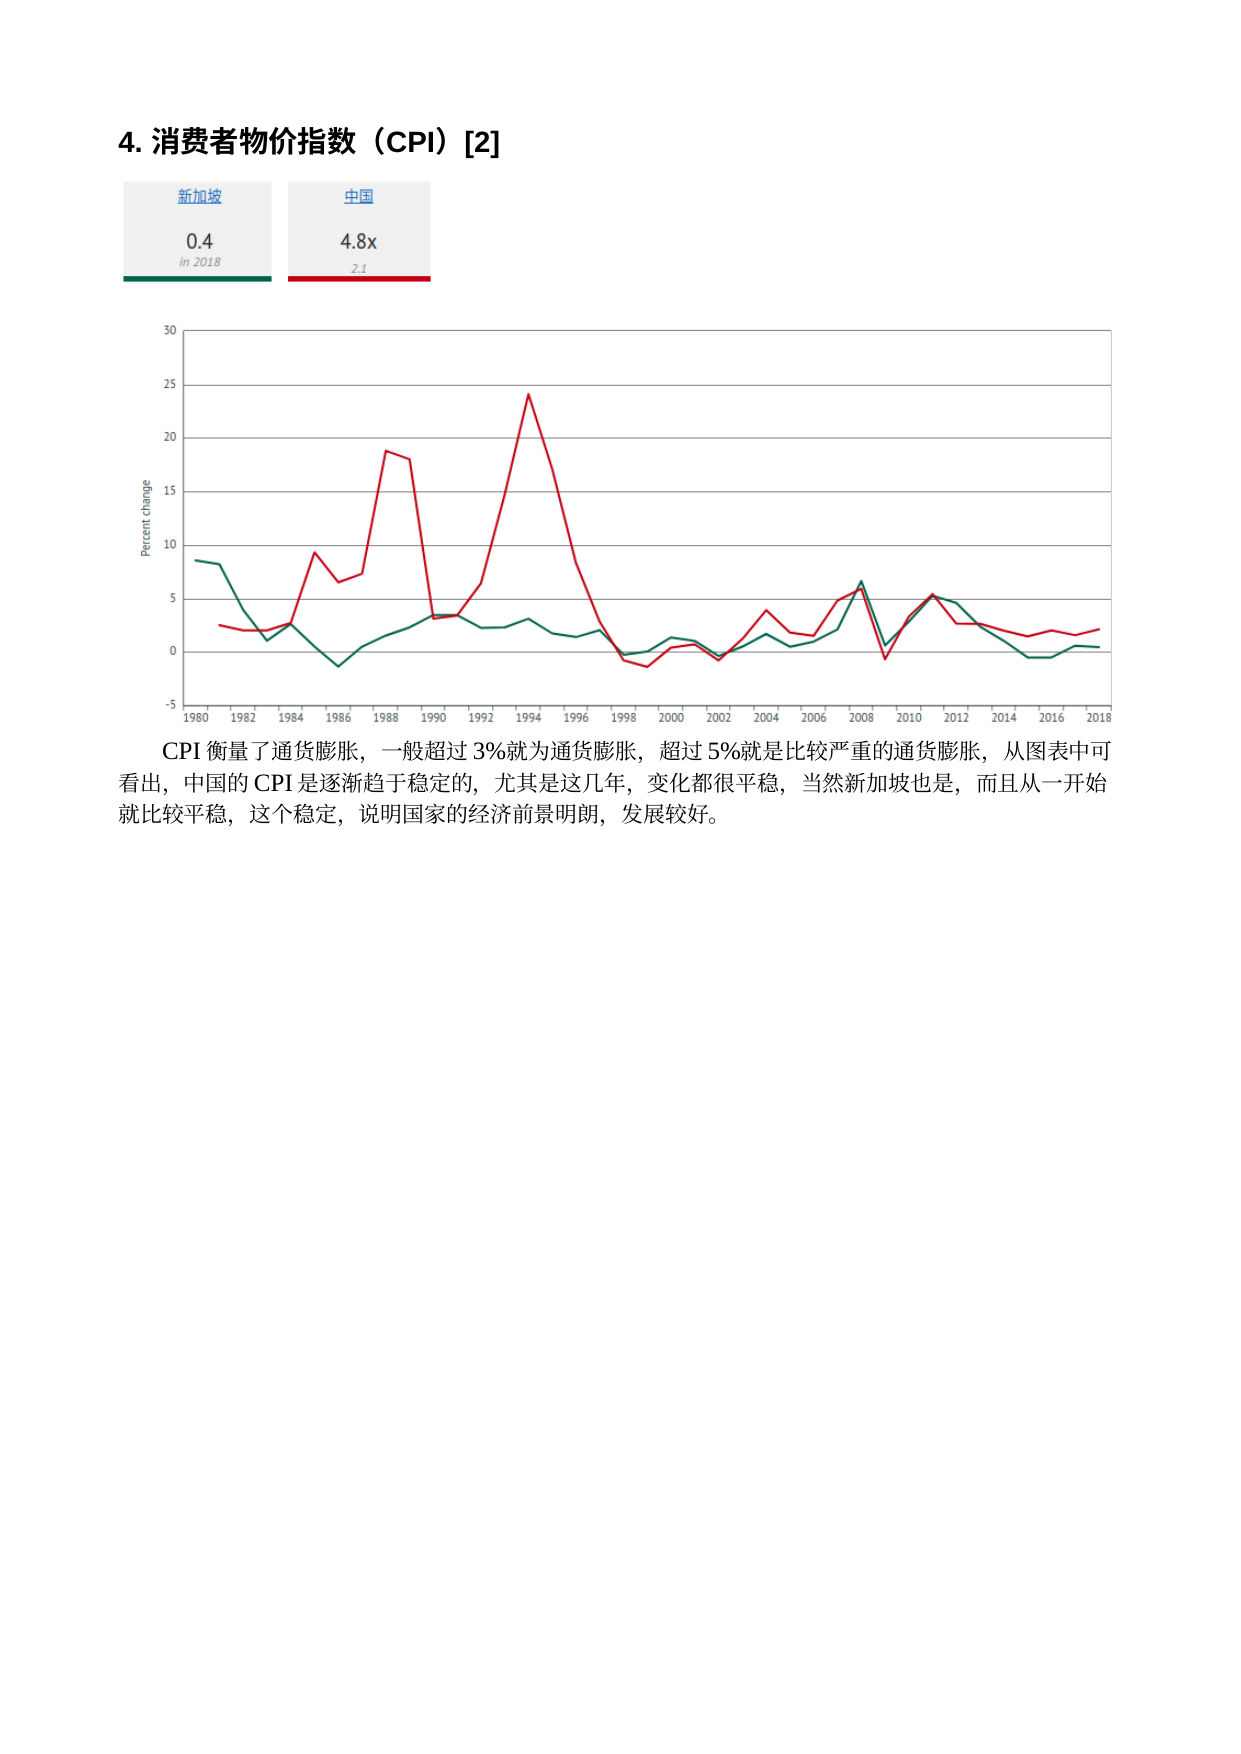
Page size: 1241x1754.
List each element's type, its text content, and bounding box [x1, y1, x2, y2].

subtitle 4. 消费者物价指数（CPI）[2] [118, 118, 1122, 161]
picture [118, 173, 1123, 735]
text CPI衡量了通货膨胀，一般超过3%就为通货膨胀，超过5%就是比较严重的通货膨胀，从图表中可看出，中国的CPI是逐渐趋于稳定的，尤其是这几年，变化都很平稳，当然新加坡也是，而且从一开始就比较平稳，这个稳定，说明国家的经济前景明朗，发展较好。 [118, 735, 1122, 829]
